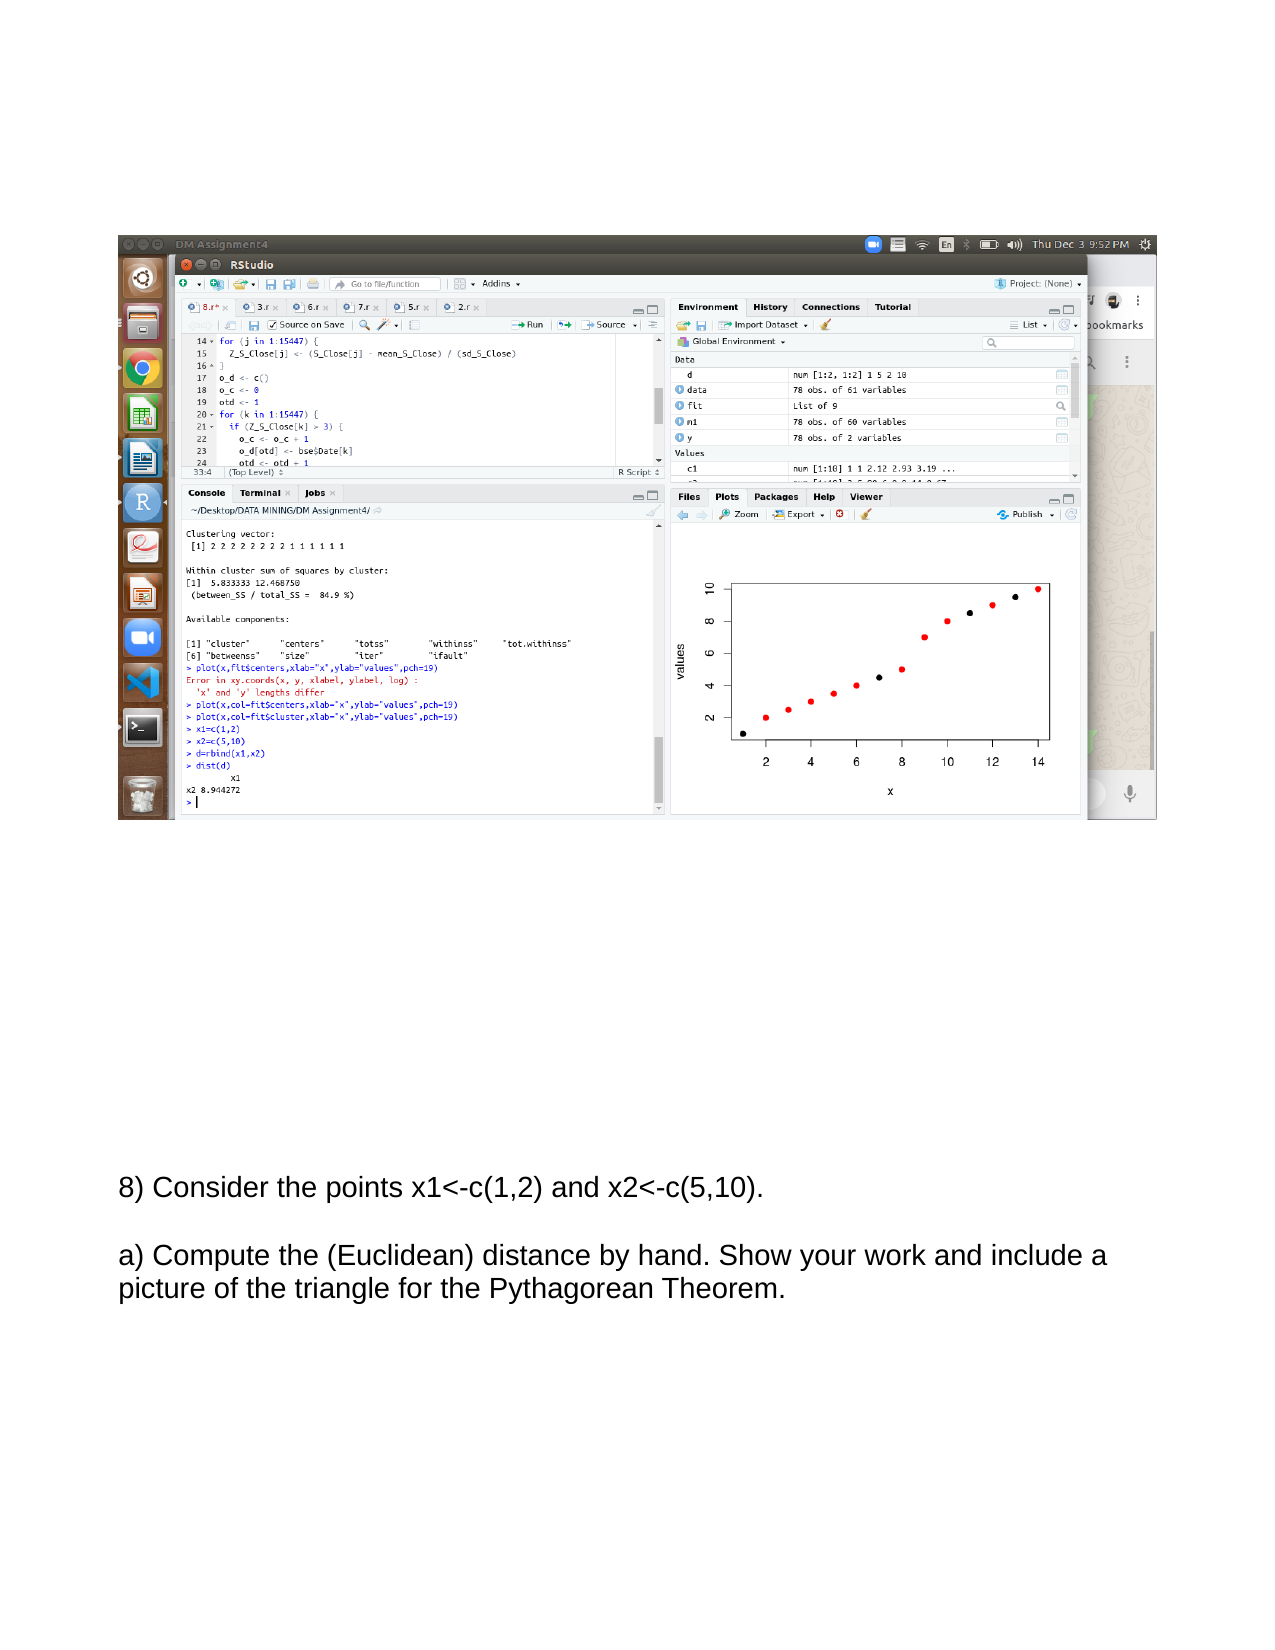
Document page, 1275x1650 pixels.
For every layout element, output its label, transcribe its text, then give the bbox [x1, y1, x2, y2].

text 8) Consider the points x1<-c(1,2) and x2<-c(5,10). a) Compute the (Euclidean) distance by hand. Show your work and include a picture of the triangle for the Pythagorean Theorem. [118, 1170, 1157, 1304]
picture [118, 235, 1157, 820]
